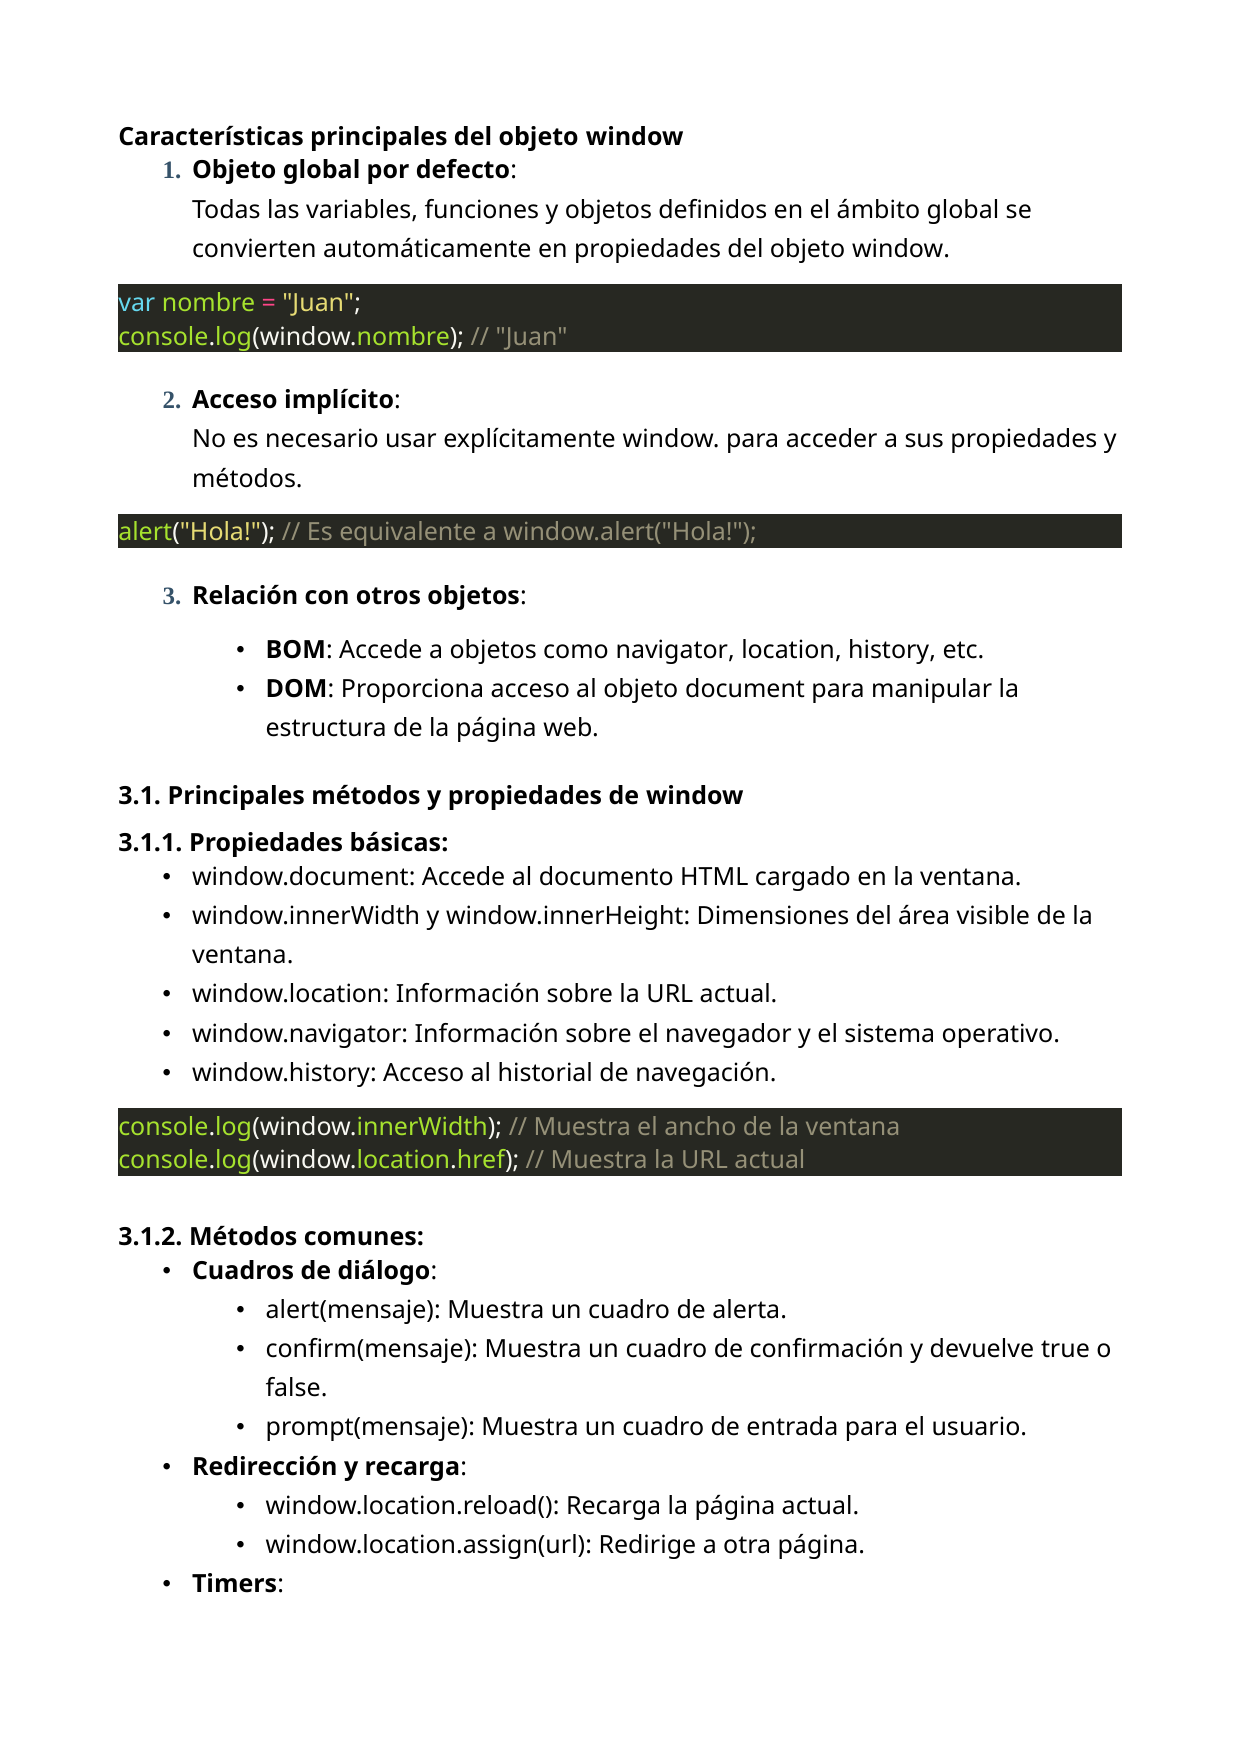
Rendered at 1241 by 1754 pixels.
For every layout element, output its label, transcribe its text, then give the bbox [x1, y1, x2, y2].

list window.navigator: Información sobre el navegador y el sistema operativo. [162, 1015, 1122, 1049]
list Redirección y recarga: [162, 1448, 1122, 1482]
list Relación con otros objetos: [162, 577, 1122, 612]
list window.innerWidth y window.innerHeight: Dimensiones del área visible de la ventana. [162, 898, 1122, 971]
subtitle Características principales del objeto window [118, 118, 1122, 152]
list window.location.reload(): Recarga la página actual. [236, 1487, 1122, 1521]
text console.log(window.innerWidth); // Muestra el ancho de la ventana [118, 1108, 1122, 1142]
subtitle 3.1.1. Propiedades básicas: [118, 824, 1122, 858]
subtitle 3.1. Principales métodos y propiedades de window [118, 778, 1122, 812]
list BOM: Accede a objetos como navigator, location, history, etc. [236, 631, 1122, 665]
text alert("Hola!"); // Es equivalente a window.alert("Hola!"); [118, 514, 1122, 548]
list window.location.assign(url): Redirige a otra página. [236, 1526, 1122, 1561]
text console.log(window.location.href); // Muestra la URL actual [118, 1142, 1122, 1176]
list confirm(mensaje): Muestra un cuadro de confirmación y devuelve true o false. [236, 1331, 1122, 1404]
list Objeto global por defecto: Todas las variables, funciones y objetos definidos en el ámbito global se convierten automáticamente en propiedades del objeto window. [162, 152, 1122, 264]
list window.location: Información sobre la URL actual. [162, 976, 1122, 1010]
list window.history: Acceso al historial de navegación. [162, 1054, 1122, 1088]
subtitle 3.1.2. Métodos comunes: [118, 1218, 1122, 1252]
list window.document: Accede al documento HTML cargado en la ventana. [162, 858, 1122, 893]
text console.log(window.nombre); // "Juan" [118, 318, 1122, 352]
list Cuadros de diálogo: [162, 1252, 1122, 1286]
list Acceso implícito: No es necesario usar explícitamente window. para acceder a sus propiedades y métodos. [162, 382, 1122, 494]
list alert(mensaje): Muestra un cuadro de alerta. [236, 1291, 1122, 1326]
text var nombre = "Juan"; [118, 284, 1122, 318]
list Timers: [162, 1566, 1122, 1600]
list prompt(mensaje): Muestra un cuadro de entrada para el usuario. [236, 1409, 1122, 1443]
list DOM: Proporciona acceso al objeto document para manipular la estructura de la página web. [236, 670, 1122, 744]
